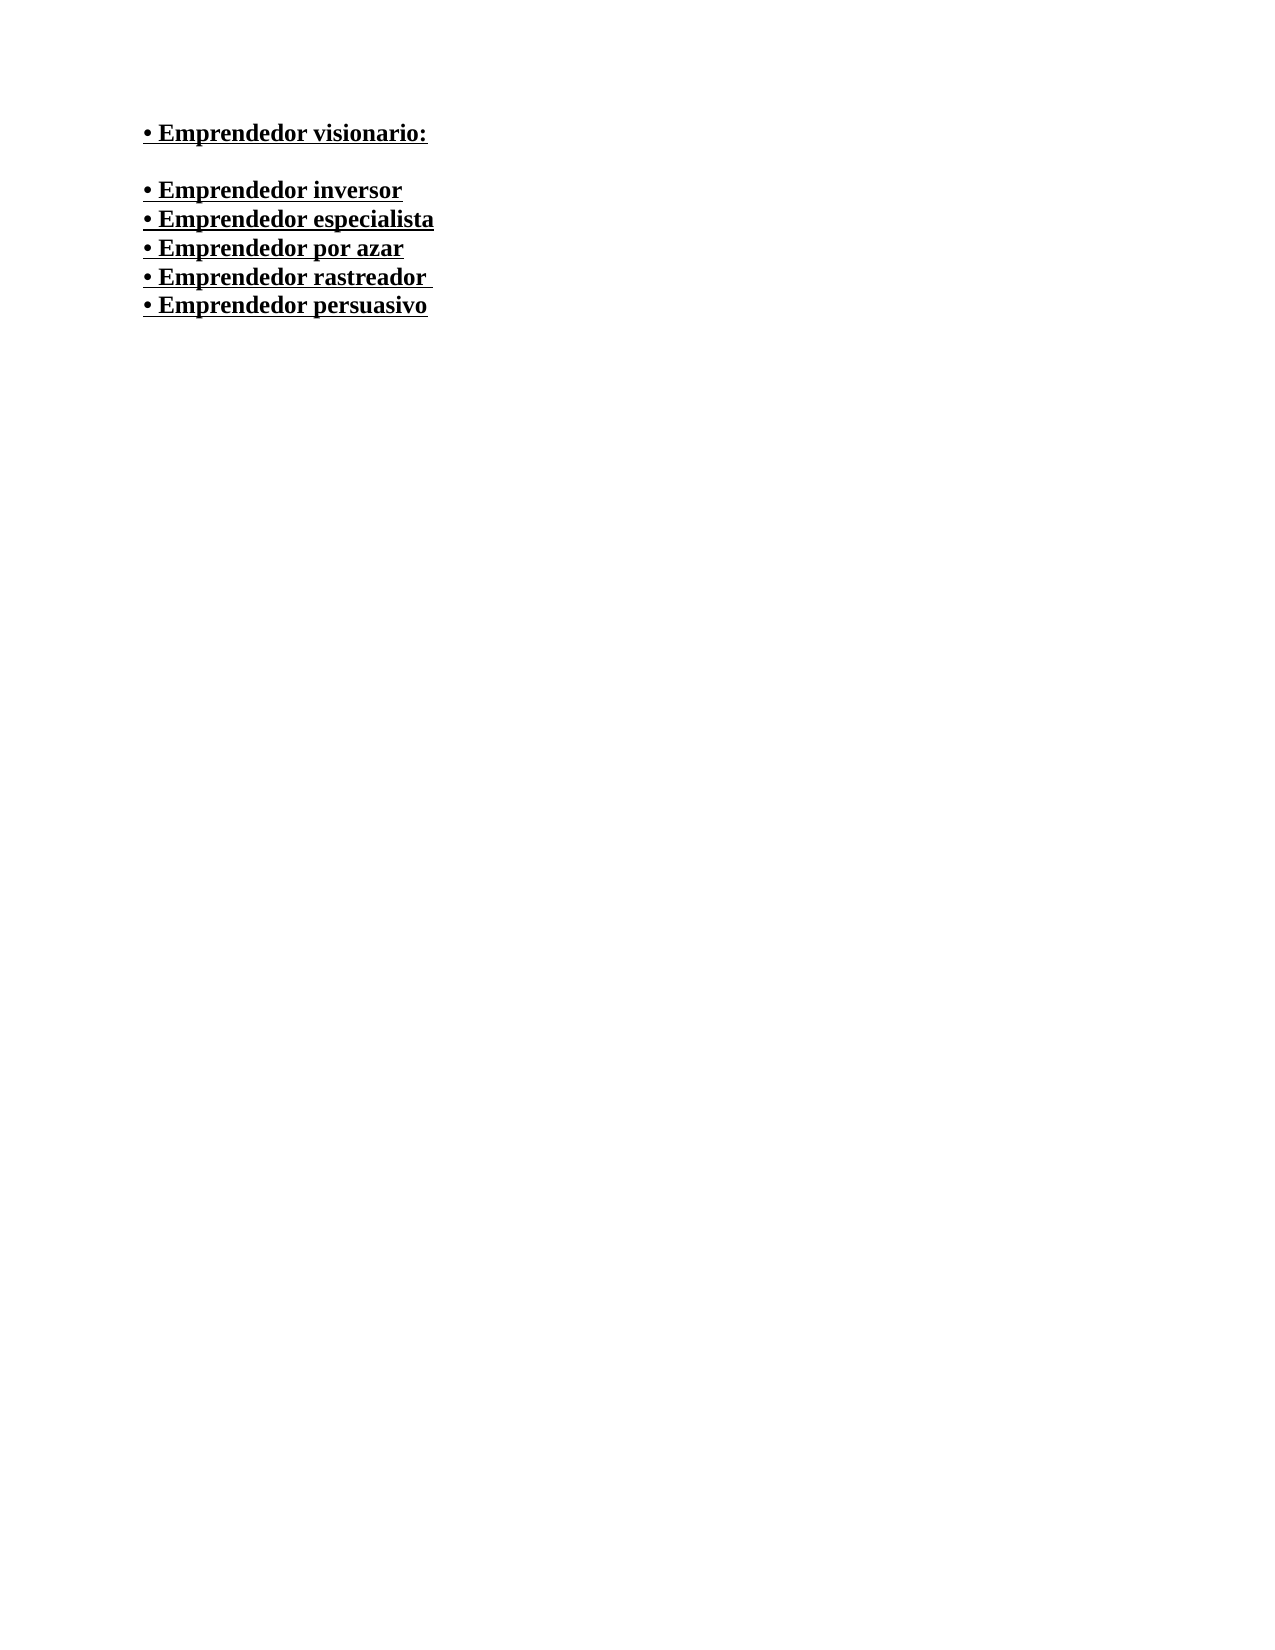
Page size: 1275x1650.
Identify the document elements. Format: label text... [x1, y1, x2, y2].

text • Emprendedor persuasivo [118, 291, 1157, 319]
text • Emprendedor visionario: [118, 118, 1157, 147]
text • Emprendedor inversor [118, 176, 1157, 204]
text • Emprendedor rastreador [118, 262, 1157, 291]
text • Emprendedor especialista [118, 204, 1157, 233]
text • Emprendedor por azar [118, 233, 1157, 262]
